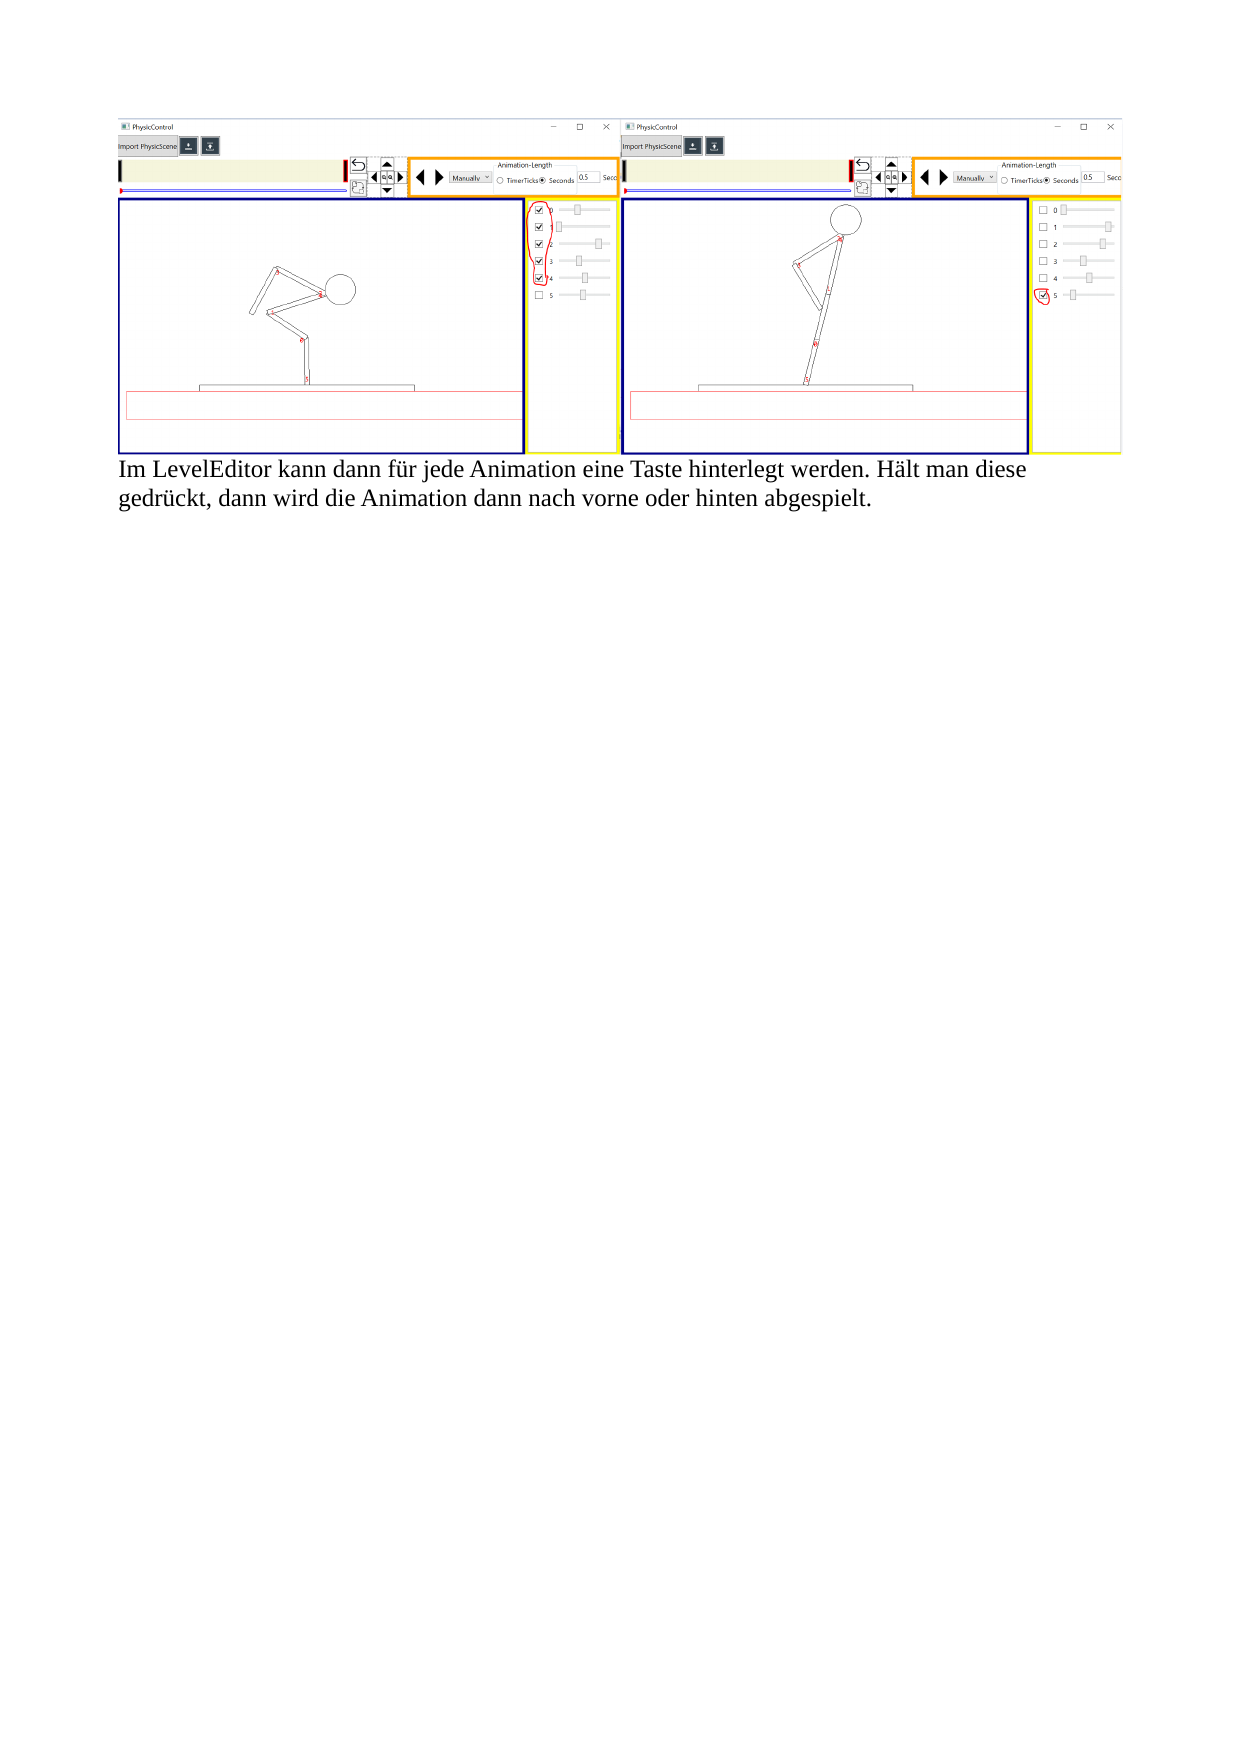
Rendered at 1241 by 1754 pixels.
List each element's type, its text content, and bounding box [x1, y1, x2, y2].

text Im LevelEditor kann dann für jede Animation eine Taste hinterlegt werden. Hält man diese gedrückt, dann wird die Animation dann nach vorne oder hinten abgespielt. [118, 455, 1122, 512]
picture [118, 118, 1123, 455]
